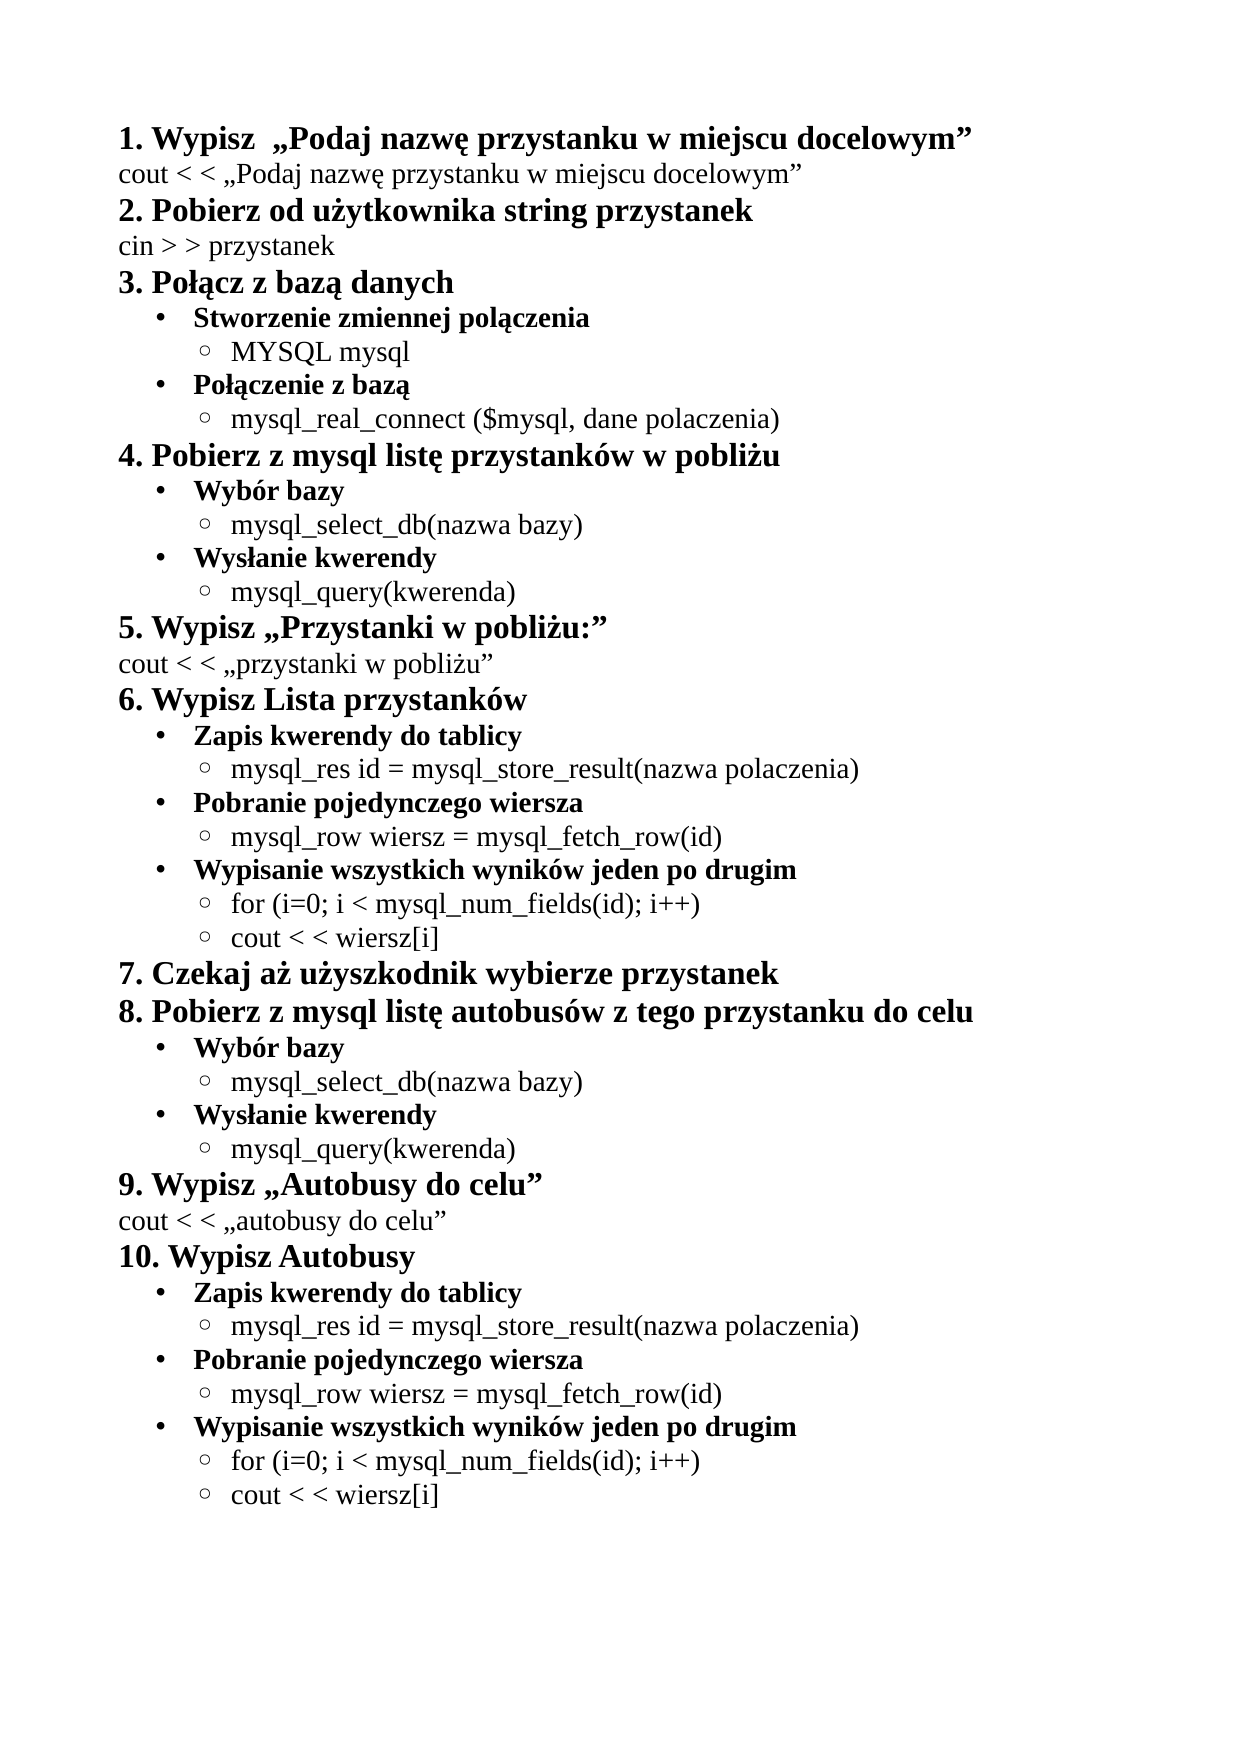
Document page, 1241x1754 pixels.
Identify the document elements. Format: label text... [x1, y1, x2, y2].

list mysql_res id = mysql_store_result(nazwa polaczenia) [193, 1308, 1122, 1342]
list MYSQL mysql [193, 334, 1122, 367]
list Zapis kwerendy do tablicy [156, 718, 1122, 752]
list mysql_select_db(nazwa bazy) [193, 507, 1122, 540]
list Połączenie z bazą [156, 367, 1122, 401]
list cout < < wiersz[i] [193, 920, 1122, 953]
text 5. Wypisz „Przystanki w pobliżu:” [118, 608, 1122, 646]
list Pobranie pojedynczego wiersza [156, 785, 1122, 819]
list Wybór bazy [156, 1030, 1122, 1064]
list mysql_row wiersz = mysql_fetch_row(id) [193, 819, 1122, 852]
list mysql_select_db(nazwa bazy) [193, 1064, 1122, 1097]
list cout < < wiersz[i] [193, 1477, 1122, 1510]
text 3. Połącz z bazą danych [118, 262, 1122, 300]
text 2. Pobierz od użytkownika string przystanek [118, 190, 1122, 228]
list mysql_row wiersz = mysql_fetch_row(id) [193, 1376, 1122, 1409]
list Wypisanie wszystkich wyników jeden po drugim [156, 1409, 1122, 1443]
list mysql_query(kwerenda) [193, 1131, 1122, 1165]
list mysql_query(kwerenda) [193, 574, 1122, 608]
list mysql_res id = mysql_store_result(nazwa polaczenia) [193, 752, 1122, 785]
list for (i=0; i < mysql_num_fields(id); i++) [193, 1443, 1122, 1477]
text cout < < „Podaj nazwę przystanku w miejscu docelowym” [118, 156, 1122, 190]
text 6. Wypisz Lista przystanków [118, 679, 1122, 718]
text 1. Wypisz „Podaj nazwę przystanku w miejscu docelowym” [118, 118, 1122, 156]
text 10. Wypisz Autobusy [118, 1237, 1122, 1275]
text 7. Czekaj aż użyszkodnik wybierze przystanek [118, 953, 1122, 992]
list Wysłanie kwerendy [156, 540, 1122, 574]
text cout < < „autobusy do celu” [118, 1203, 1122, 1237]
text 8. Pobierz z mysql listę autobusów z tego przystanku do celu [118, 992, 1122, 1030]
list Zapis kwerendy do tablicy [156, 1275, 1122, 1308]
text 9. Wypisz „Autobusy do celu” [118, 1165, 1122, 1203]
text 4. Pobierz z mysql listę przystanków w pobliżu [118, 435, 1122, 473]
text cout < < „przystanki w pobliżu” [118, 646, 1122, 679]
list Wybór bazy [156, 473, 1122, 507]
list Wypisanie wszystkich wyników jeden po drugim [156, 852, 1122, 886]
list mysql_real_connect ($mysql, dane polaczenia) [193, 401, 1122, 435]
text cin > > przystanek [118, 228, 1122, 262]
list for (i=0; i < mysql_num_fields(id); i++) [193, 886, 1122, 920]
list Stworzenie zmiennej polączenia [156, 300, 1122, 334]
list Wysłanie kwerendy [156, 1097, 1122, 1131]
list Pobranie pojedynczego wiersza [156, 1342, 1122, 1376]
